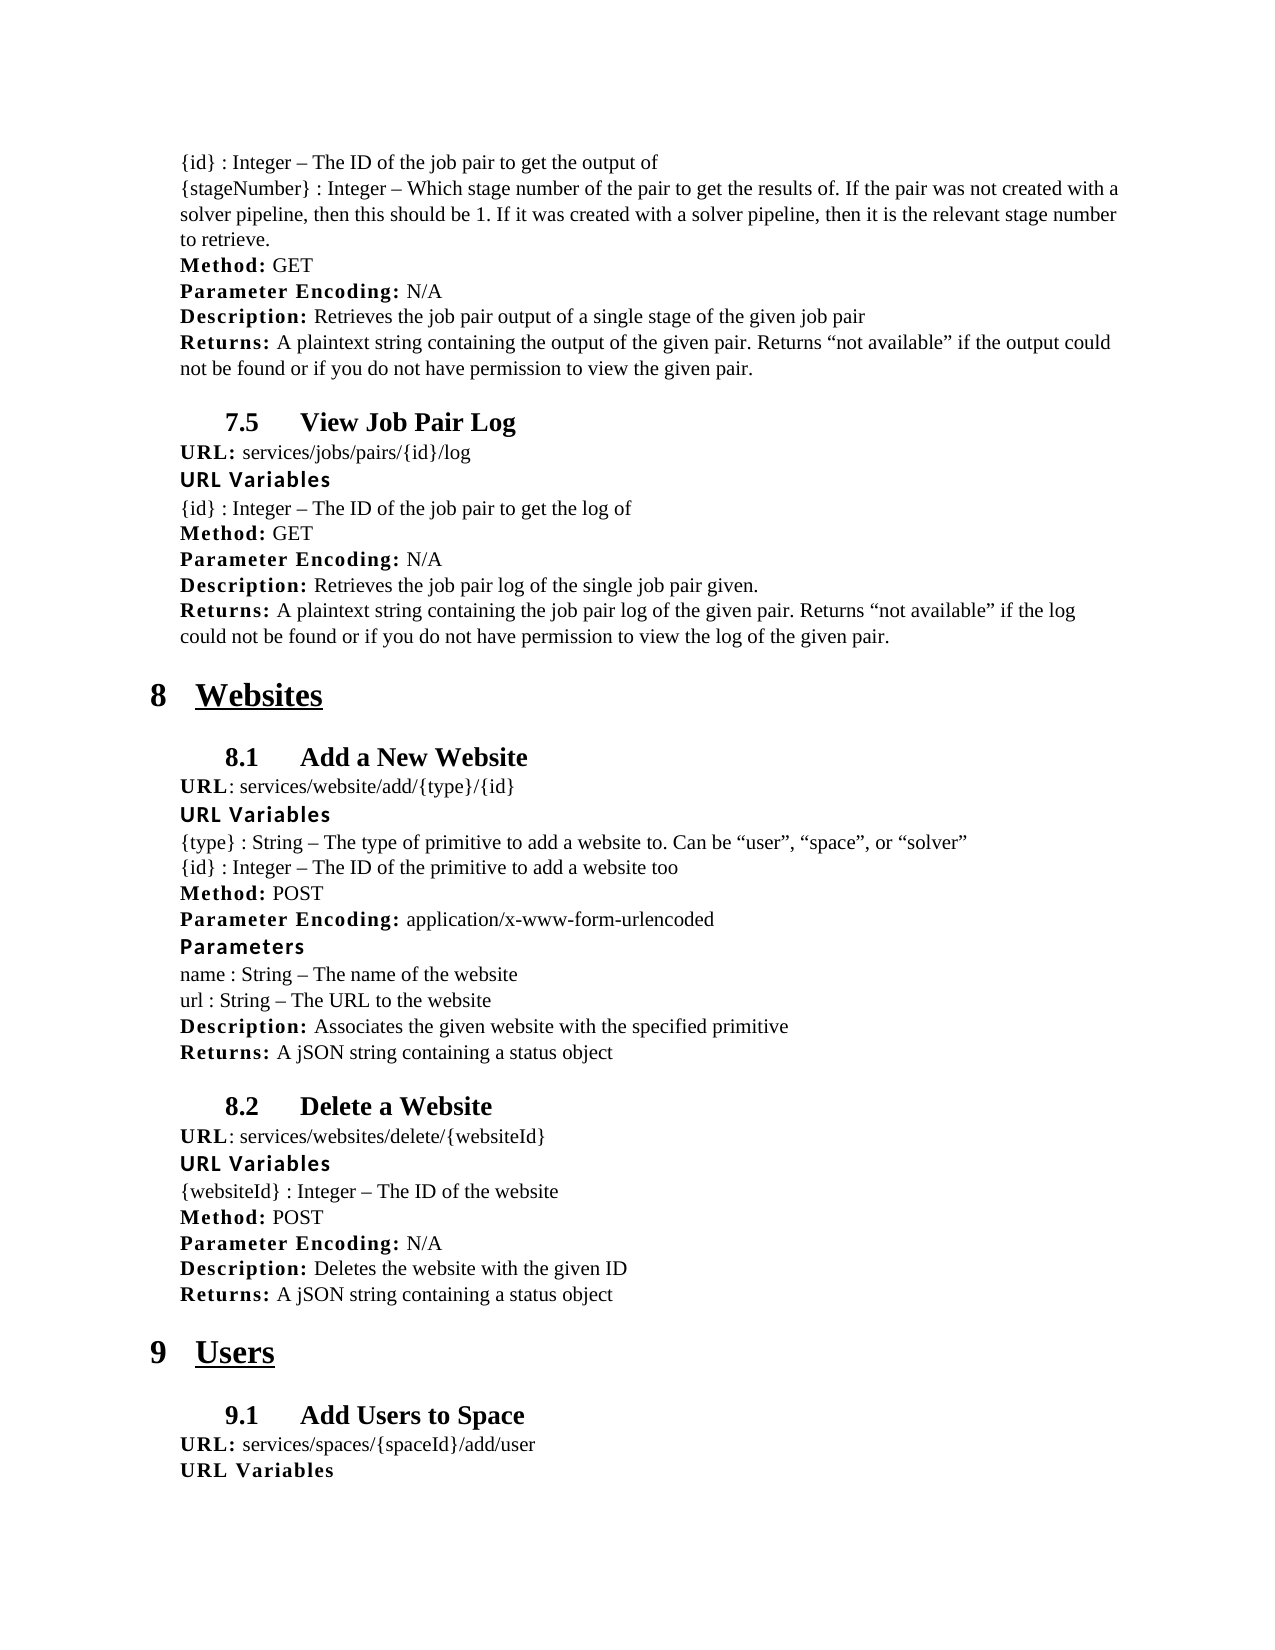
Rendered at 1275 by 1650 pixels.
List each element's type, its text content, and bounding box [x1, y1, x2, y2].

text Returns: A jSON string containing a status object [180, 1039, 1125, 1064]
text Parameter Encoding: application/x-www-form-urlencoded [180, 907, 1125, 931]
text {type} : String – The type of primitive to add a website to. Can be “user”, “space”, or “solver” [180, 829, 1125, 854]
subtitle View Job Pair Log [225, 407, 1125, 438]
subtitle Add Users to Space [225, 1399, 1125, 1430]
subtitle Delete a Website [225, 1090, 1125, 1121]
text Parameter Encoding: N/A [180, 279, 1125, 303]
subtitle URL Variables [180, 800, 1125, 828]
subtitle Websites [150, 675, 1125, 713]
text Parameter Encoding: N/A [180, 547, 1125, 571]
text Method: POST [180, 881, 1125, 905]
subtitle Parameters [180, 932, 1125, 961]
subtitle URL Variables [180, 1149, 1125, 1177]
text {stageNumber} : Integer – Which stage number of the pair to get the results of. If the pair was not created with a solver pipeline, then this should be 1. If it was created with a solver pipeline, then it is the relevant stage number to retrieve. [180, 176, 1125, 251]
text url : String – The URL to the website [180, 988, 1125, 1012]
text URL Variables [180, 1458, 1125, 1482]
text {id} : Integer – The ID of the job pair to get the log of [180, 495, 1125, 519]
text URL: services/websites/delete/{websiteId} [180, 1123, 1125, 1148]
text Method: GET [180, 253, 1125, 277]
text {id} : Integer – The ID of the primitive to add a website too [180, 855, 1125, 879]
text URL: services/spaces/{spaceId}/add/user [180, 1432, 1125, 1456]
text URL: services/jobs/pairs/{id}/log [180, 440, 1125, 464]
text Method: GET [180, 521, 1125, 545]
text {id} : Integer – The ID of the job pair to get the output of [180, 150, 1125, 174]
text Description: Deletes the website with the given ID [180, 1256, 1125, 1280]
text Description: Retrieves the job pair output of a single stage of the given job pair [180, 304, 1125, 328]
text Description: Retrieves the job pair log of the single job pair given. [180, 573, 1125, 597]
text Returns: A plaintext string containing the job pair log of the given pair. Returns “not available” if the log could not be found or if you do not have permission to view the log of the given pair. [180, 598, 1125, 648]
text Returns: A jSON string containing a status object [180, 1282, 1125, 1306]
subtitle Add a New Website [225, 741, 1125, 772]
text Returns: A plaintext string containing the output of the given pair. Returns “not available” if the output could not be found or if you do not have permission to view the given pair. [180, 330, 1125, 380]
text {websiteId} : Integer – The ID of the website [180, 1179, 1125, 1203]
subtitle URL Variables [180, 466, 1125, 493]
text URL: services/website/add/{type}/{id} [180, 774, 1125, 798]
subtitle Users [150, 1333, 1125, 1371]
text Method: POST [180, 1205, 1125, 1229]
text name : String – The name of the website [180, 962, 1125, 986]
text Parameter Encoding: N/A [180, 1231, 1125, 1255]
text Description: Associates the given website with the specified primitive [180, 1014, 1125, 1038]
